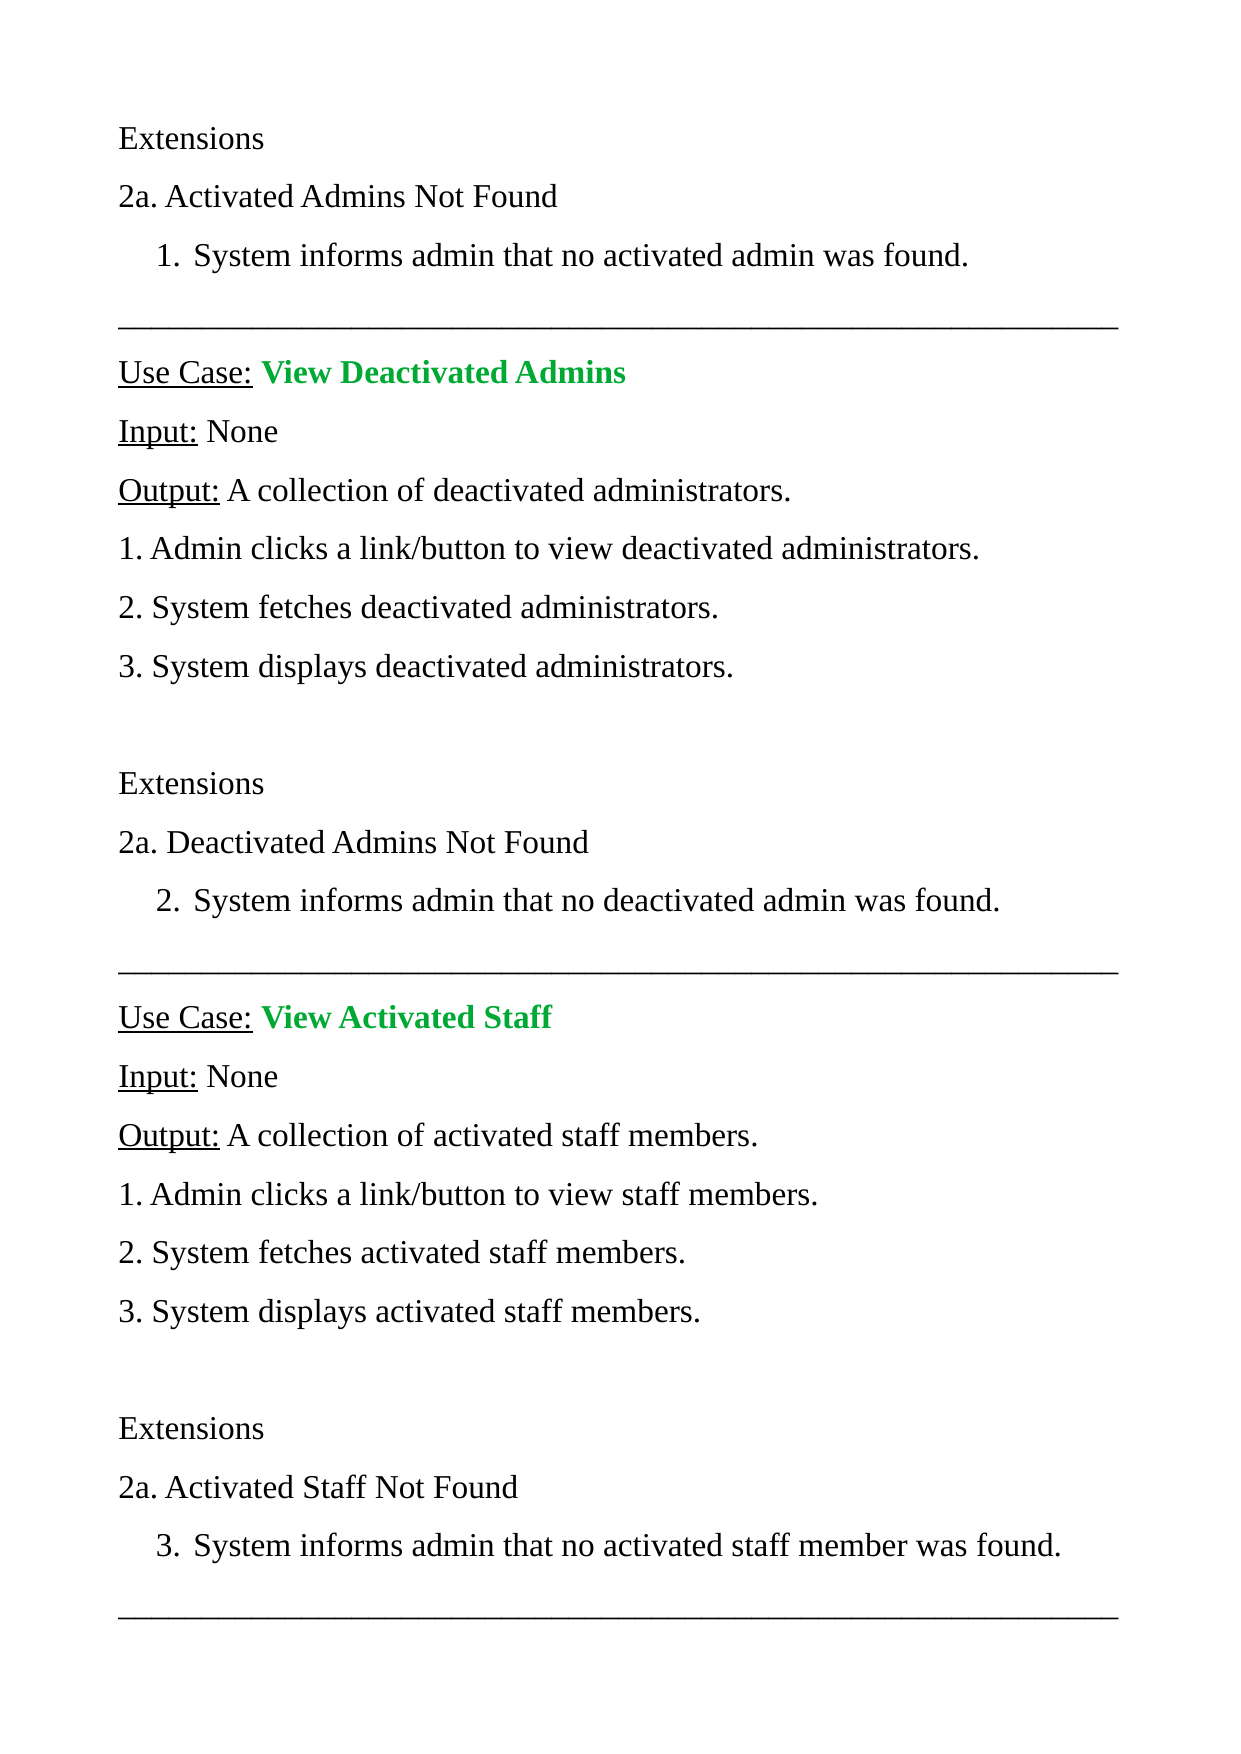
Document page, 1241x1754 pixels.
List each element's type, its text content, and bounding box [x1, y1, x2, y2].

text 1. Admin clicks a link/button to view deactivated administrators. [118, 529, 1122, 567]
text 3. System displays activated staff members. [118, 1291, 1122, 1329]
text 2a. Deactivated Admins Not Found [118, 822, 1122, 860]
text ____________________________________________________________ [118, 1584, 1122, 1623]
text Use Case: View Activated Staff [118, 998, 1122, 1036]
text 1. Admin clicks a link/button to view staff members. [118, 1174, 1122, 1212]
text 2a. Activated Staff Not Found [118, 1467, 1122, 1505]
text Use Case: View Deactivated Admins [118, 353, 1122, 391]
list System informs admin that no deactivated admin was found. [156, 881, 1122, 919]
text Output: A collection of deactivated administrators. [118, 470, 1122, 508]
text Input: None [118, 1056, 1122, 1095]
text Output: A collection of activated staff members. [118, 1115, 1122, 1153]
text 2. System fetches deactivated administrators. [118, 587, 1122, 626]
text Input: None [118, 411, 1122, 450]
text 2. System fetches activated staff members. [118, 1232, 1122, 1271]
text Extensions [118, 1408, 1122, 1447]
list System informs admin that no activated staff member was found. [156, 1526, 1122, 1564]
text 2a. Activated Admins Not Found [118, 177, 1122, 215]
text ____________________________________________________________ [118, 939, 1122, 977]
text Extensions [118, 118, 1122, 156]
list System informs admin that no activated admin was found. [156, 235, 1122, 274]
text ____________________________________________________________ [118, 294, 1122, 332]
text 3. System displays deactivated administrators. [118, 646, 1122, 684]
text Extensions [118, 763, 1122, 802]
